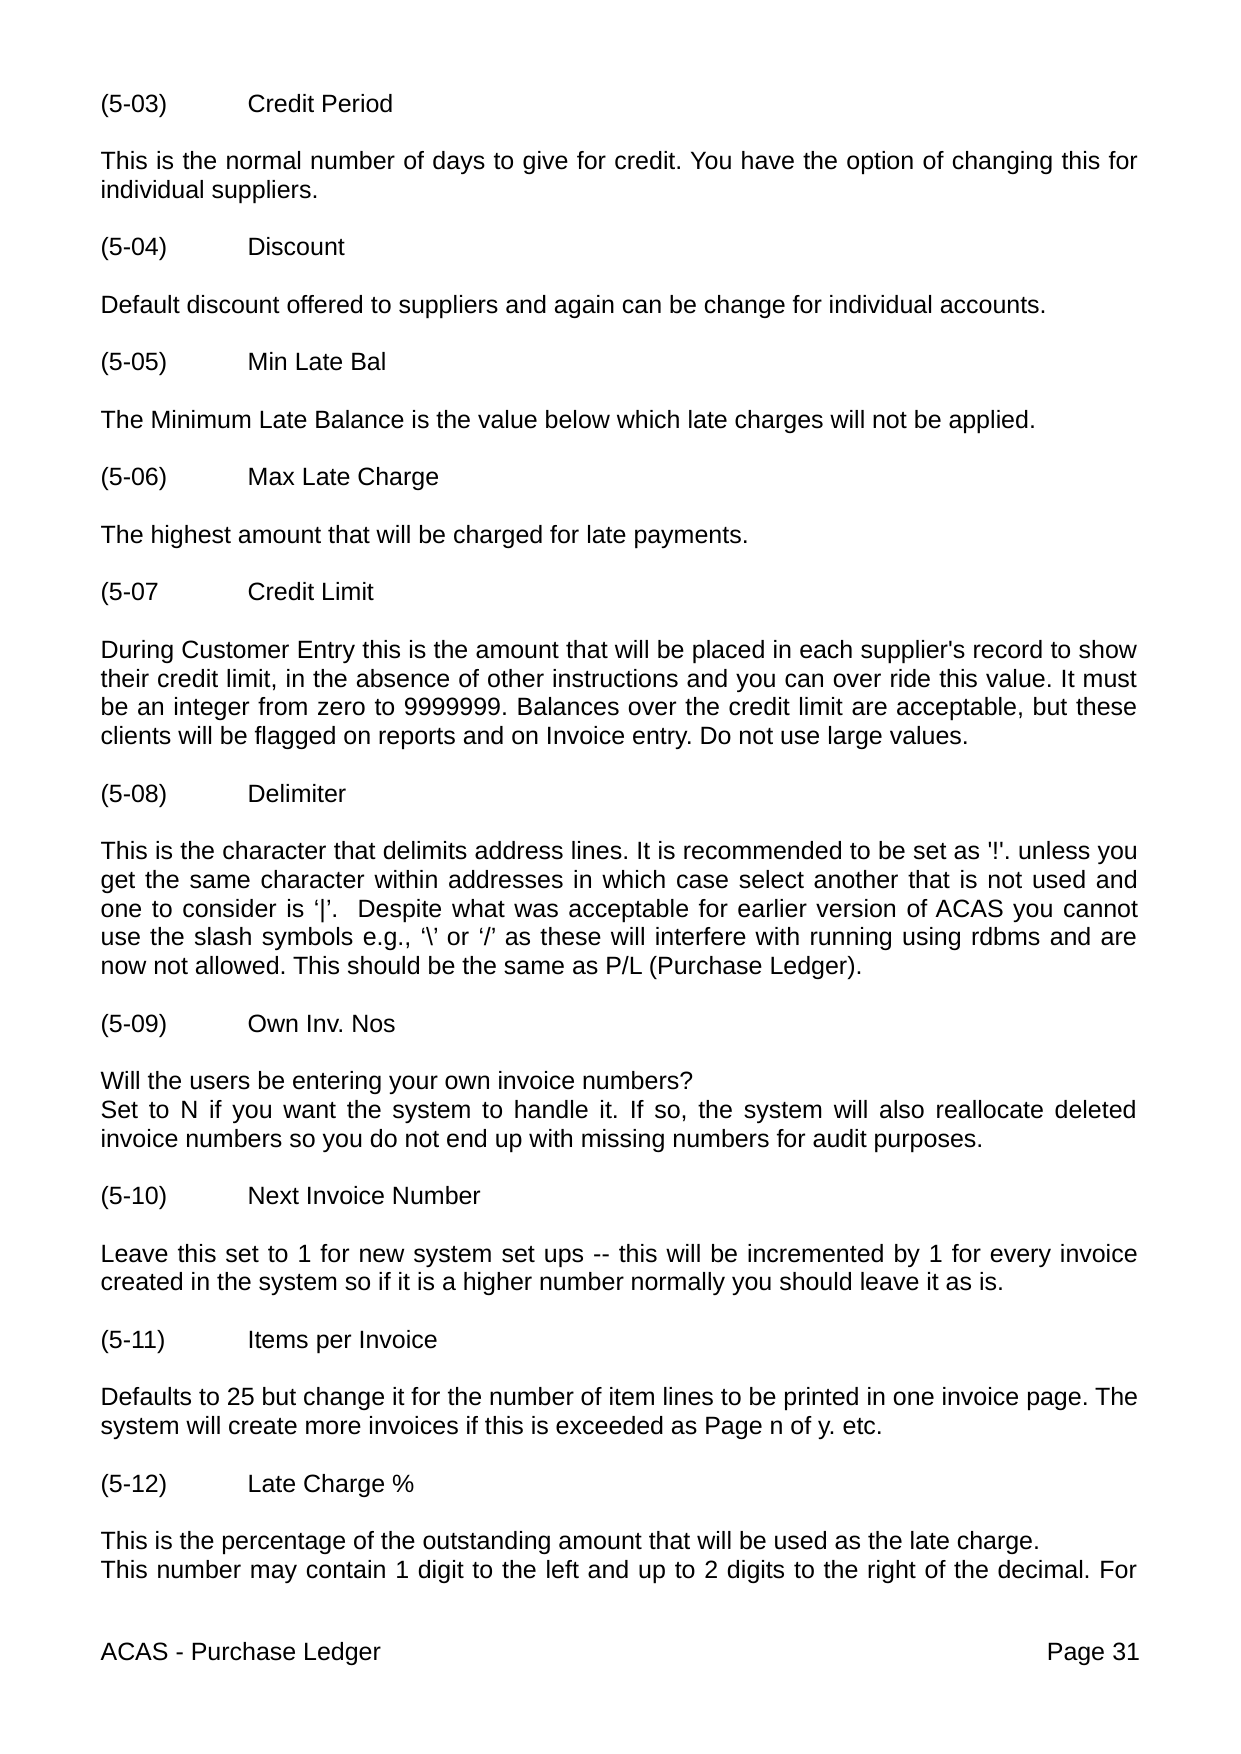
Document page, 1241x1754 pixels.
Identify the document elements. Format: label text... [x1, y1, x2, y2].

text (5-05) Min Late Bal [100, 347, 1140, 376]
text The highest amount that will be charged for late payments. [100, 520, 1140, 548]
text (5-07 Credit Limit [100, 577, 1140, 606]
text Set to N if you want the system to handle it. If so, the system will also reallocate deleted invoice numbers so you do not end up with missing numbers for audit purposes. [100, 1095, 1140, 1152]
text This is the character that delimits address lines. It is recommended to be set as '!'. unless you get the same character within addresses in which case select another that is not used and one to consider is ‘|’. Despite what was acceptable for earlier version of ACAS you cannot use the slash symbols e.g., ‘\’ or ‘/’ as these will interfere with running using rdbms and are now not allowed. This should be the same as P/L (Purchase Ledger). [100, 836, 1140, 980]
text (5-04) Discount [100, 232, 1140, 261]
text (5-03) Credit Period [100, 88, 1140, 117]
text (5-09) Own Inv. Nos [100, 1008, 1140, 1037]
text Leave this set to 1 for new system set ups -- this will be incremented by 1 for every invoice created in the system so if it is a higher number normally you should leave it as is. [100, 1238, 1140, 1296]
text (5-10) Next Invoice Number [100, 1181, 1140, 1210]
text This is the normal number of days to give for credit. You have the option of changing this for individual suppliers. [100, 146, 1140, 203]
text This number may contain 1 digit to the left and up to 2 digits to the right of the decimal. For [100, 1555, 1140, 1583]
text Will the users be entering your own invoice numbers? [100, 1066, 1140, 1095]
text (5-11) Items per Invoice [100, 1325, 1140, 1353]
text Defaults to 25 but change it for the number of item lines to be printed in one invoice page. The system will create more invoices if this is exceeded as Page n of y. etc. [100, 1382, 1140, 1440]
text (5-08) Delimiter [100, 778, 1140, 807]
text During Customer Entry this is the amount that will be placed in each supplier's record to show their credit limit, in the absence of other instructions and you can over ride this value. It must be an integer from zero to 9999999. Balances over the credit limit are acceptable, but these clients will be flagged on reports and on Invoice entry. Do not use large values. [100, 635, 1140, 750]
text The Minimum Late Balance is the value below which late charges will not be applied. [100, 405, 1140, 433]
text This is the percentage of the outstanding amount that will be used as the late charge. [100, 1526, 1140, 1555]
text (5-06) Max Late Charge [100, 462, 1140, 491]
text (5-12) Late Charge % [100, 1468, 1140, 1497]
text Default discount offered to suppliers and again can be change for individual accounts. [100, 290, 1140, 318]
